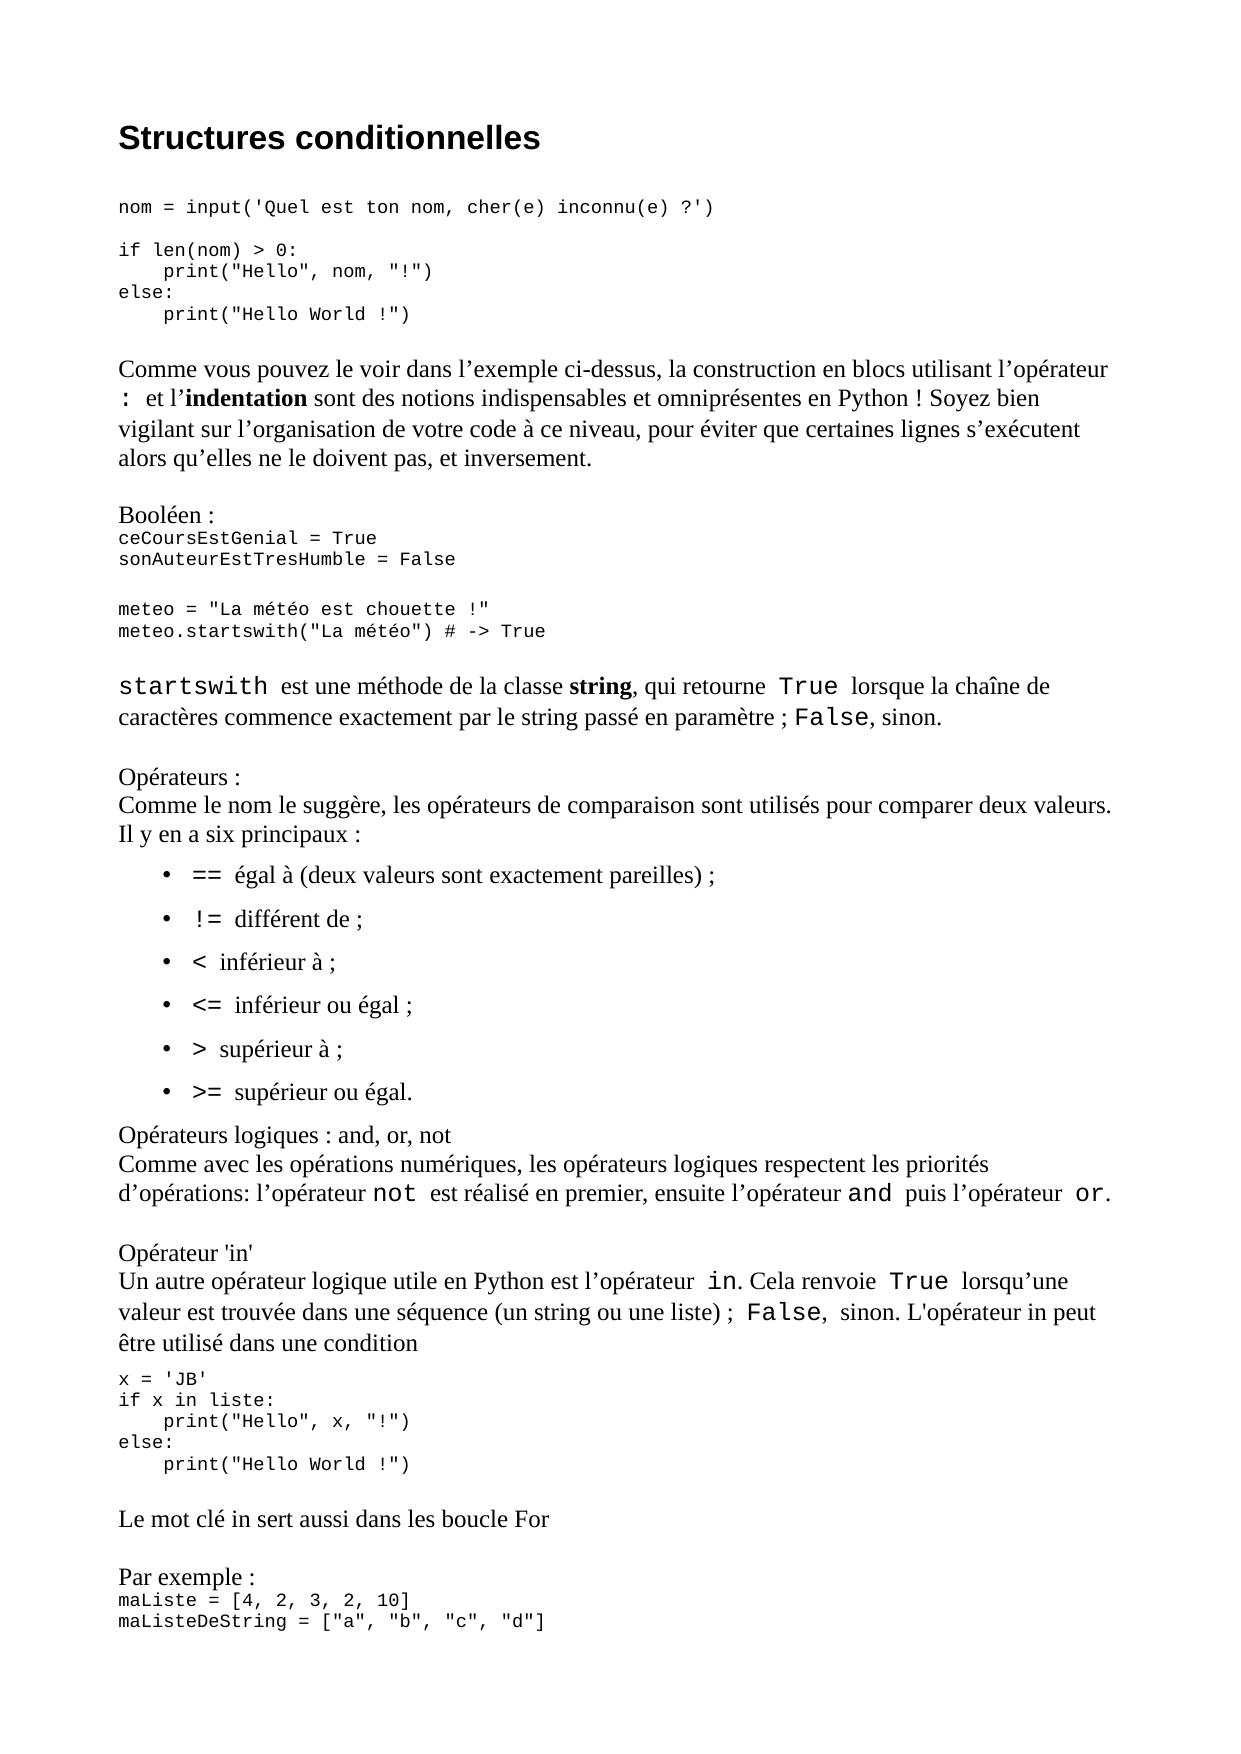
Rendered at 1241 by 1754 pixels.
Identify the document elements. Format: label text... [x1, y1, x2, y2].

list != différent de ; [162, 904, 1122, 935]
text Opérateurs logiques : and, or, not [118, 1121, 1122, 1149]
text if x in liste: [118, 1391, 1122, 1412]
list == égal à (deux valeurs sont exactement pareilles) ; [162, 861, 1122, 891]
text print("Hello World !") [118, 304, 1122, 326]
text print("Hello", x, "!") [118, 1412, 1122, 1433]
text Le mot clé in sert aussi dans les boucle For [118, 1504, 1122, 1533]
list > supérieur à ; [162, 1034, 1122, 1065]
list < inférieur à ; [162, 947, 1122, 978]
text maListeDeString = ["a", "b", "c", "d"] [118, 1612, 1122, 1633]
text Comme vous pouvez le voir dans l’exemple ci-dessus, la construction en blocs utilisant l’opérateur : et l’indentation sont des notions indispensables et omniprésentes en Python ! Soyez bien vigilant sur l’organisation de votre code à ce niveau, pour éviter que certaines lignes s’exécutent alors qu’elles ne le doivent pas, et inversement. [118, 354, 1122, 471]
text else: [118, 1433, 1122, 1454]
text Opérateur 'in' [118, 1238, 1122, 1266]
text sonAuteurEstTresHumble = False [118, 550, 1122, 571]
text x = 'JB' [118, 1369, 1122, 1391]
text Un autre opérateur logique utile en Python est l’opérateur in. Cela renvoie True lorsqu’une valeur est trouvée dans une séquence (un string ou une liste) ; False, sinon. L'opérateur in peut être utilisé dans une condition [118, 1266, 1122, 1357]
text else: [118, 283, 1122, 304]
text Comme le nom le suggère, les opérateurs de comparaison sont utilisés pour comparer deux valeurs. Il y en a six principaux : [118, 791, 1122, 848]
text meteo = "La météo est chouette !" [118, 600, 1122, 621]
text Booléen : [118, 500, 1122, 529]
text print("Hello", nom, "!") [118, 262, 1122, 283]
text if len(nom) > 0: [118, 241, 1122, 262]
subtitle Structures conditionnelles [118, 118, 1122, 157]
text Opérateurs : [118, 762, 1122, 791]
text nom = input('Quel est ton nom, cher(e) inconnu(e) ?') [118, 198, 1122, 219]
text Par exemple : [118, 1562, 1122, 1591]
list <= inférieur ou égal ; [162, 991, 1122, 1021]
text startswith est une méthode de la classe string, qui retourne True lorsque la chaîne de caractères commence exactement par le string passé en paramètre ; False, sinon. [118, 671, 1122, 733]
text print("Hello World !") [118, 1454, 1122, 1476]
list >= supérieur ou égal. [162, 1077, 1122, 1108]
text maListe = [4, 2, 3, 2, 10] [118, 1591, 1122, 1612]
text ceCoursEstGenial = True [118, 529, 1122, 550]
text Comme avec les opérations numériques, les opérateurs logiques respectent les priorités d’opérations: l’opérateur not est réalisé en premier, ensuite l’opérateur and puis l’opérateur or. [118, 1149, 1122, 1209]
text meteo.startswith("La météo") # -> True [118, 621, 1122, 643]
